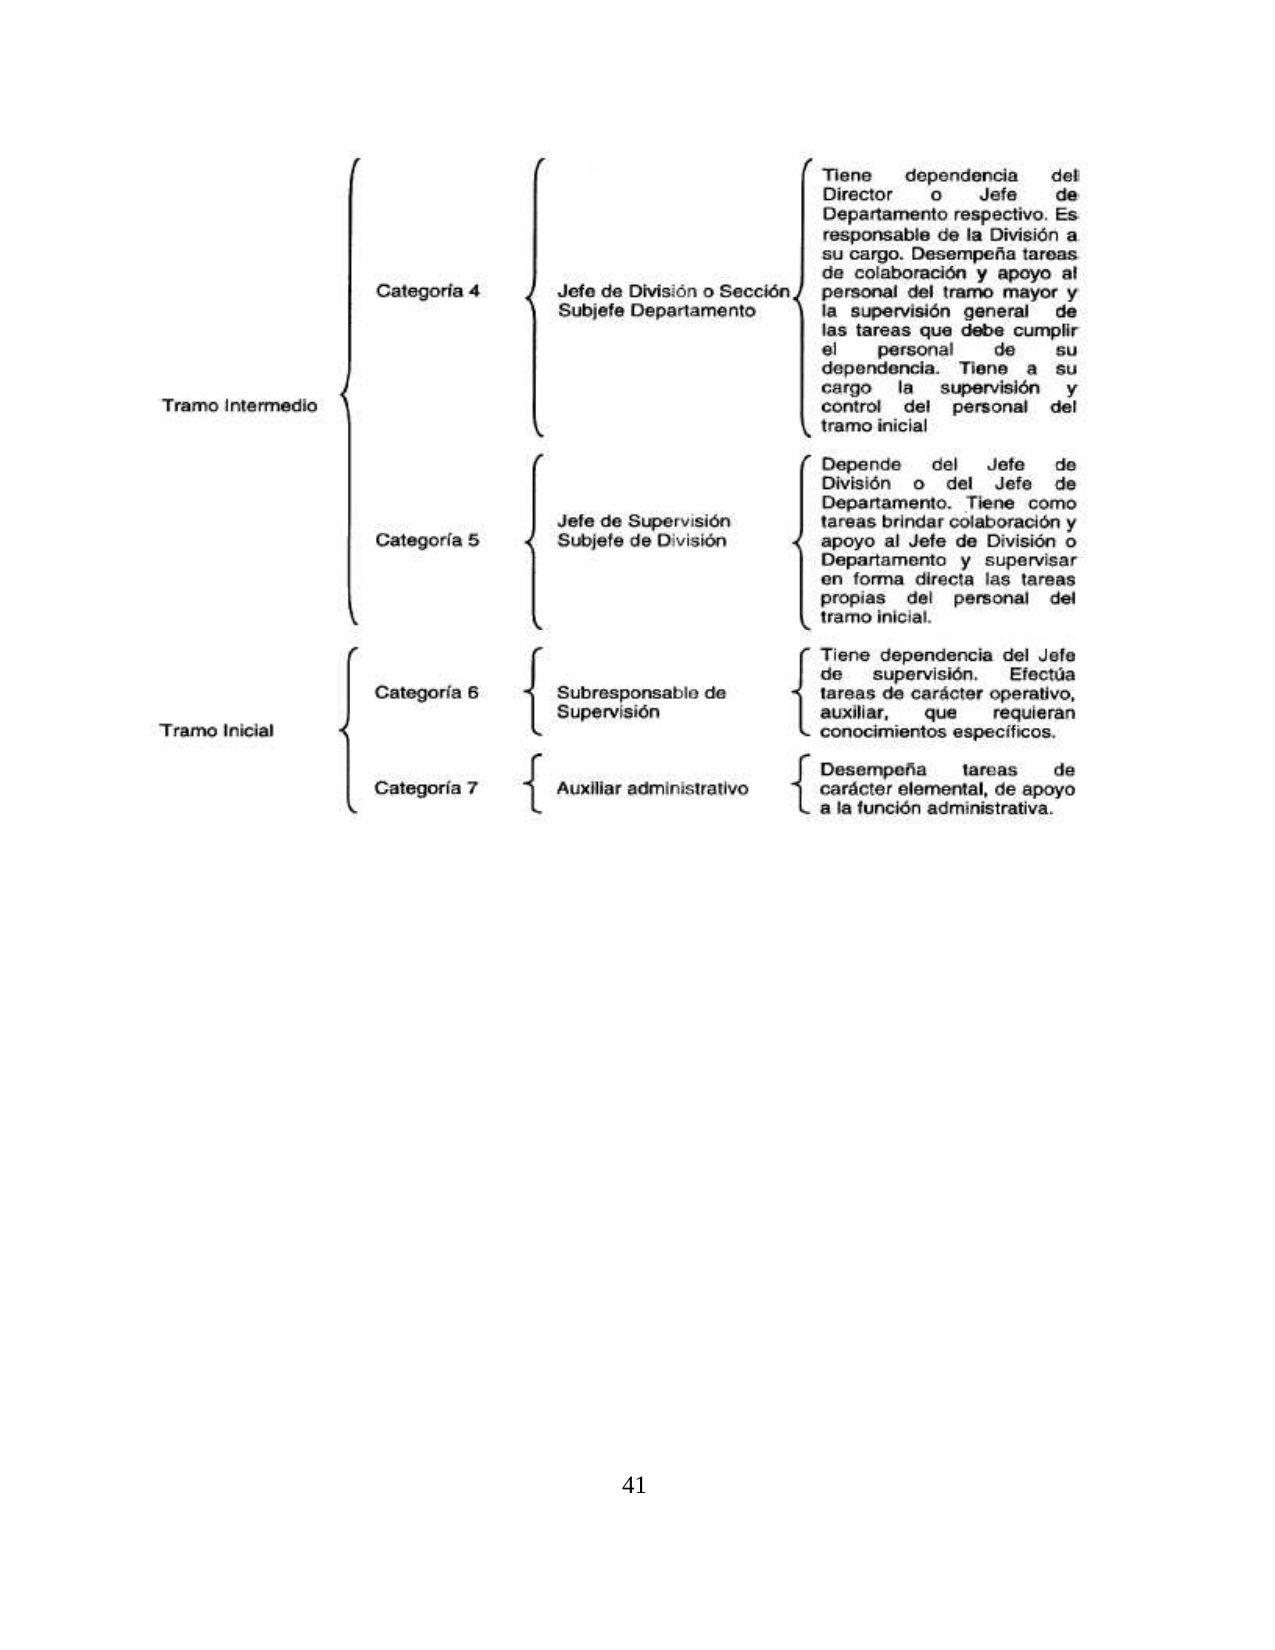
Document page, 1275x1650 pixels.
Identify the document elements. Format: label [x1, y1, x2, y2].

picture [150, 150, 1094, 852]
